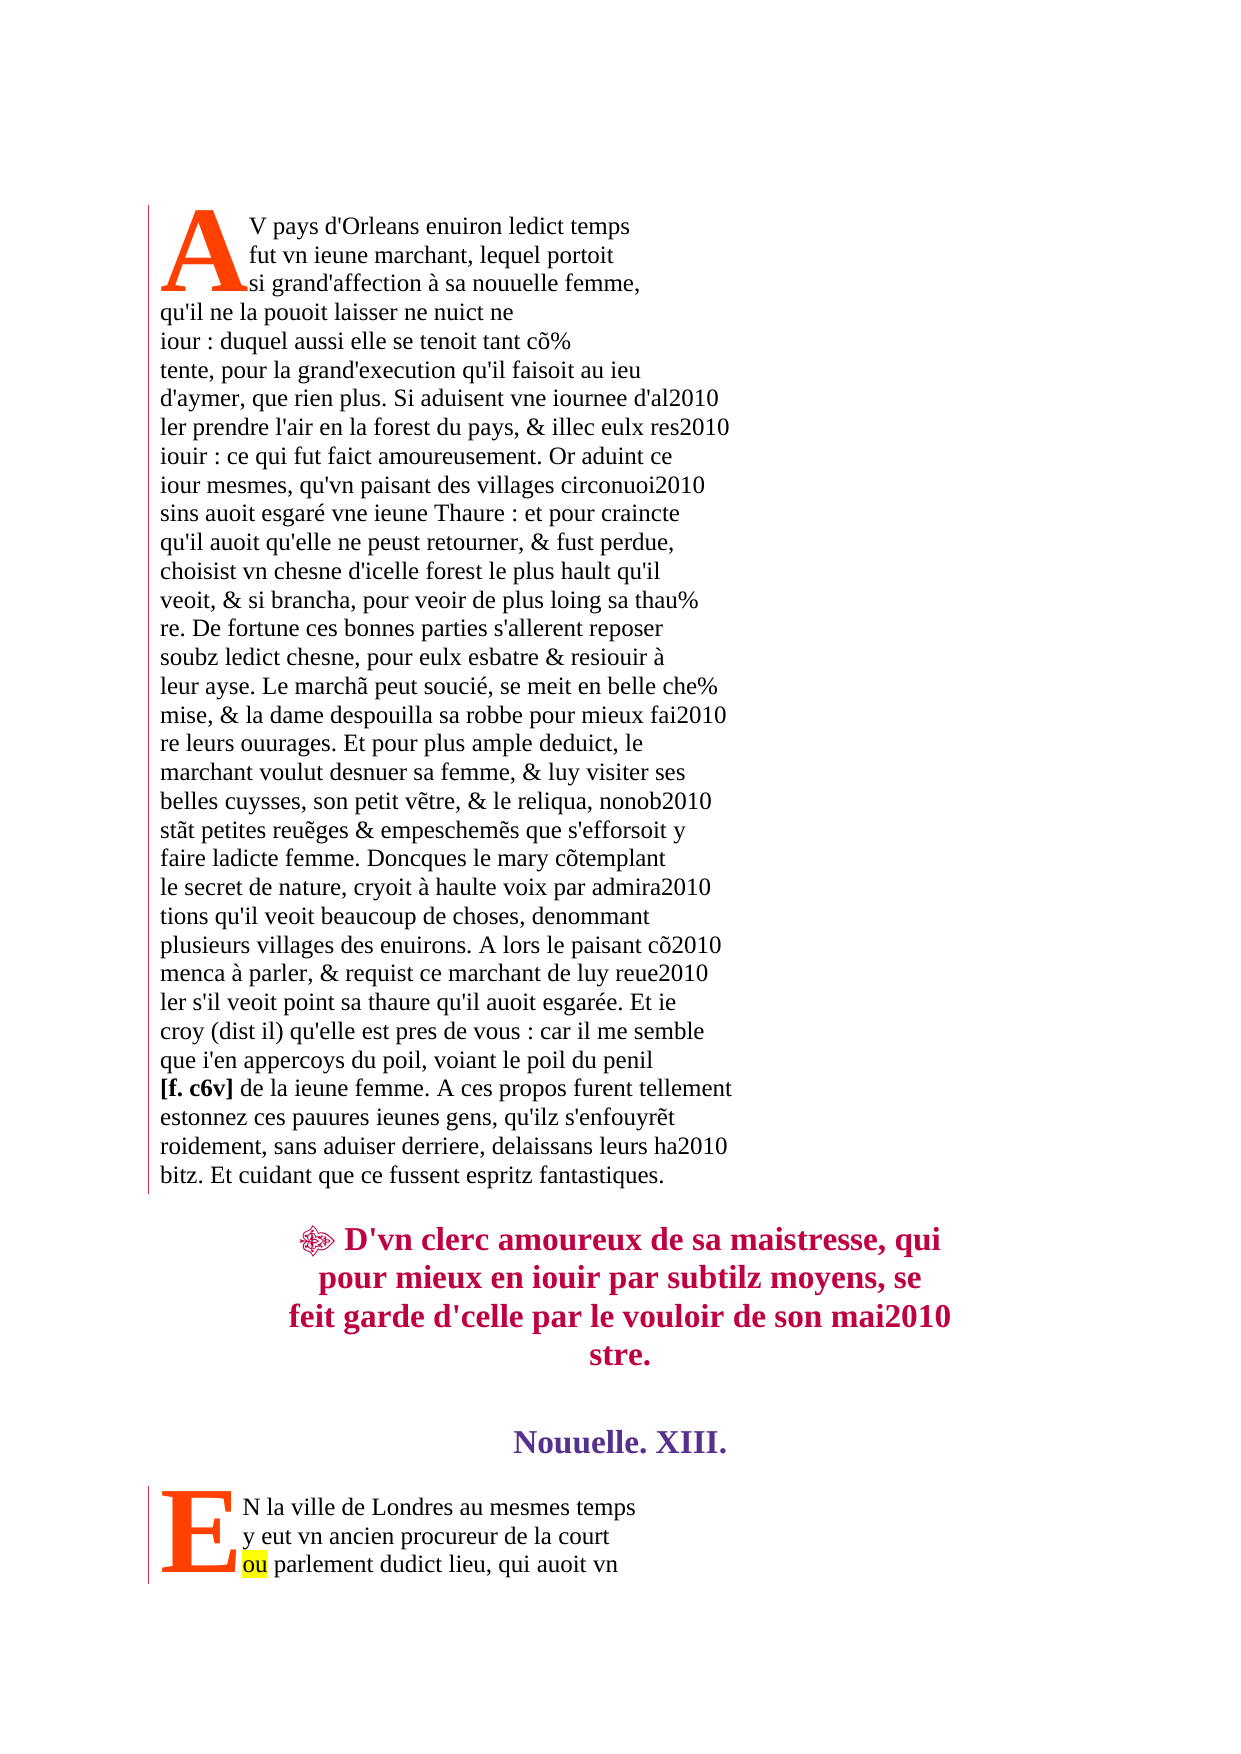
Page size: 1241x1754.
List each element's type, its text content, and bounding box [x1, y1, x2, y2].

text ❧ D'vn clerc amoureux de sa maistresse, qui pour mieux en iouir par subtilz moyens, se feit garde d'celle par le vouloir de son mai2010 stre. [148, 1219, 1093, 1373]
text Nouuelle. XIII. [148, 1423, 1093, 1461]
text EN la ville de Londres au mesmes temps y eut vn ancien procureur de la court ou parlement dudict lieu, qui auoit vn [149, 1486, 1093, 1584]
text AV pays d'Orleans enuiron ledict temps fut vn ieune marchant, lequel portoit si grand'affection à sa nouuelle femme, qu'il ne la pouoit laisser ne nuict ne iour : duquel aussi elle se tenoit tant cõ% tente, pour la grand'execution qu'il faisoit au ieu d'aymer, que rien plus. Si aduisent vne iournee d'al2010 ler prendre l'air en la forest du pays, & illec eulx res2010 iouir : ce qui fut faict amoureusement. Or aduint ce iour mesmes, qu'vn paisant des villages circonuoi2010 sins auoit esgaré vne ieune Thaure : et pour craincte qu'il auoit qu'elle ne peust retourner, & fust perdue, choisist vn chesne d'icelle forest le plus hault qu'il veoit, & si brancha, pour veoir de plus loing sa thau% re. De fortune ces bonnes parties s'allerent reposer soubz ledict chesne, pour eulx esbatre & resiouir à leur ayse. Le marchã peut soucié, se meit en belle che% mise, & la dame despouilla sa robbe pour mieux fai2010 re leurs ouurages. Et pour plus ample deduict, le marchant voulut desnuer sa femme, & luy visiter ses belles cuysses, son petit vẽtre, & le reliqua, nonob2010 stãt petites reuẽges & empeschemẽs que s'efforsoit y faire ladicte femme. Doncques le mary cõtemplant le secret de nature, cryoit à haulte voix par admira2010 tions qu'il veoit beaucoup de choses, denommant plusieurs villages des enuirons. A lors le paisant cõ2010 menca à parler, & requist ce marchant de luy reue2010 ler s'il veoit point sa thaure qu'il auoit esgarée. Et ie croy (dist il) qu'elle est pres de vous : car il me semble que i'en appercoys du poil, voiant le poil du penil [f. c6v] de la ieune femme. A ces propos furent tellement estonnez ces pauures ieunes gens, qu'ilz s'enfouyrẽt roidement, sans aduiser derriere, delaissans leurs ha2010 bitz. Et cuidant que ce fussent espritz fantastiques. [149, 205, 1093, 1194]
